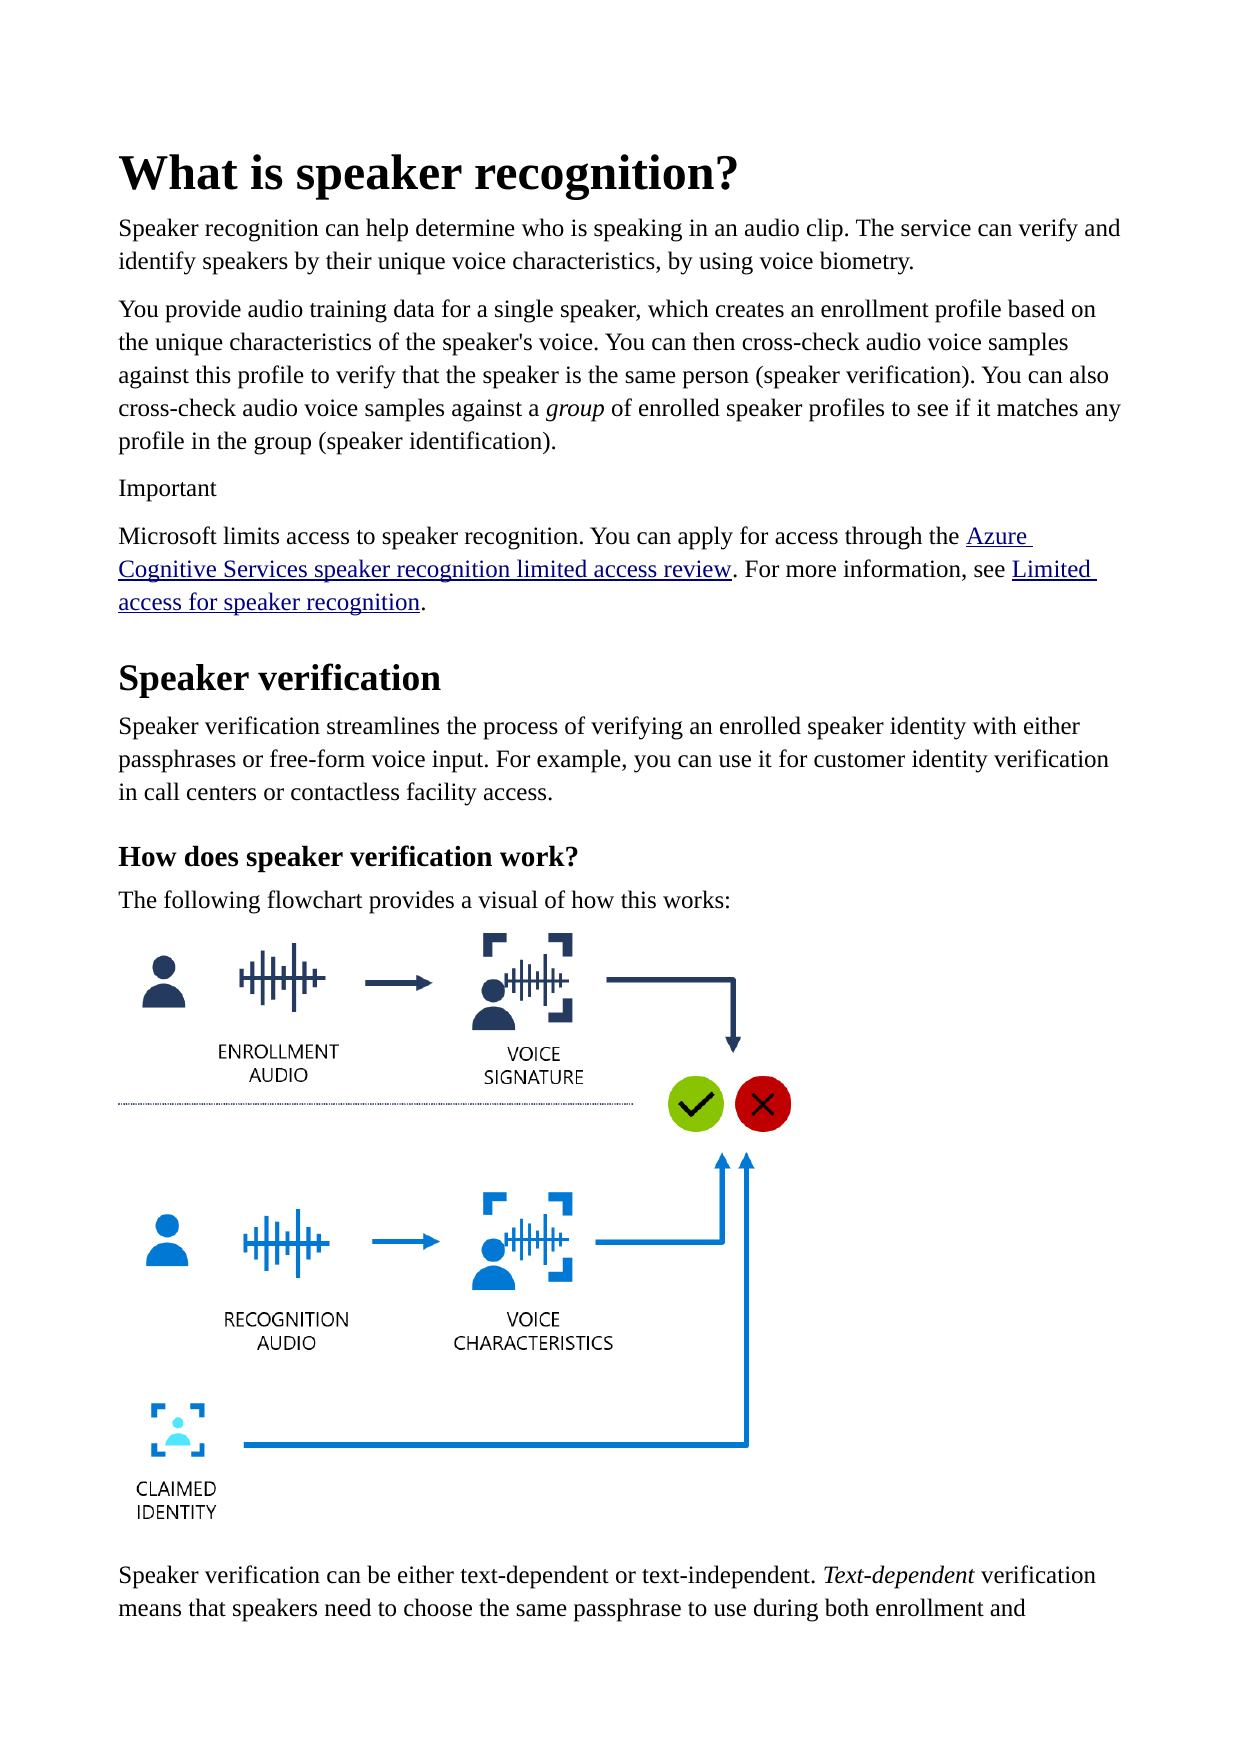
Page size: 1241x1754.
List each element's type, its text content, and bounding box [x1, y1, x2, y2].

subtitle How does speaker verification work? [118, 839, 1122, 873]
text The following flowchart provides a visual of how this works: [118, 885, 1122, 914]
text Speaker verification streamlines the process of verifying an enrolled speaker identity with either passphrases or free-form voice input. For example, you can use it for customer identity verification in call centers or contactless facility access. [118, 711, 1122, 806]
text Important [118, 473, 1122, 502]
text Speaker recognition can help determine who is speaking in an audio clip. The service can verify and identify speakers by their unique voice characteristics, by using voice biometry. [118, 213, 1122, 275]
text You provide audio training data for a single speaker, which creates an enrollment profile based on the unique characteristics of the speaker's voice. You can then cross-check audio voice samples against this profile to verify that the speaker is the same person (speaker verification). You can also cross-check audio voice samples against a group of enrolled speaker profiles to see if it matches any profile in the group (speaker identification). [118, 294, 1122, 454]
text Speaker verification can be either text-dependent or text-independent. Text-dependent verification means that speakers need to choose the same passphrase to use during both enrollment and [118, 1560, 1122, 1621]
subtitle What is speaker recognition? [118, 143, 1122, 201]
text Microsoft limits access to speaker recognition. You can apply for access through the Azure Cognitive Services speaker recognition limited access review. For more information, see Limited access for speaker recognition. [118, 521, 1122, 616]
picture [118, 933, 791, 1536]
subtitle Speaker verification [118, 656, 1122, 699]
